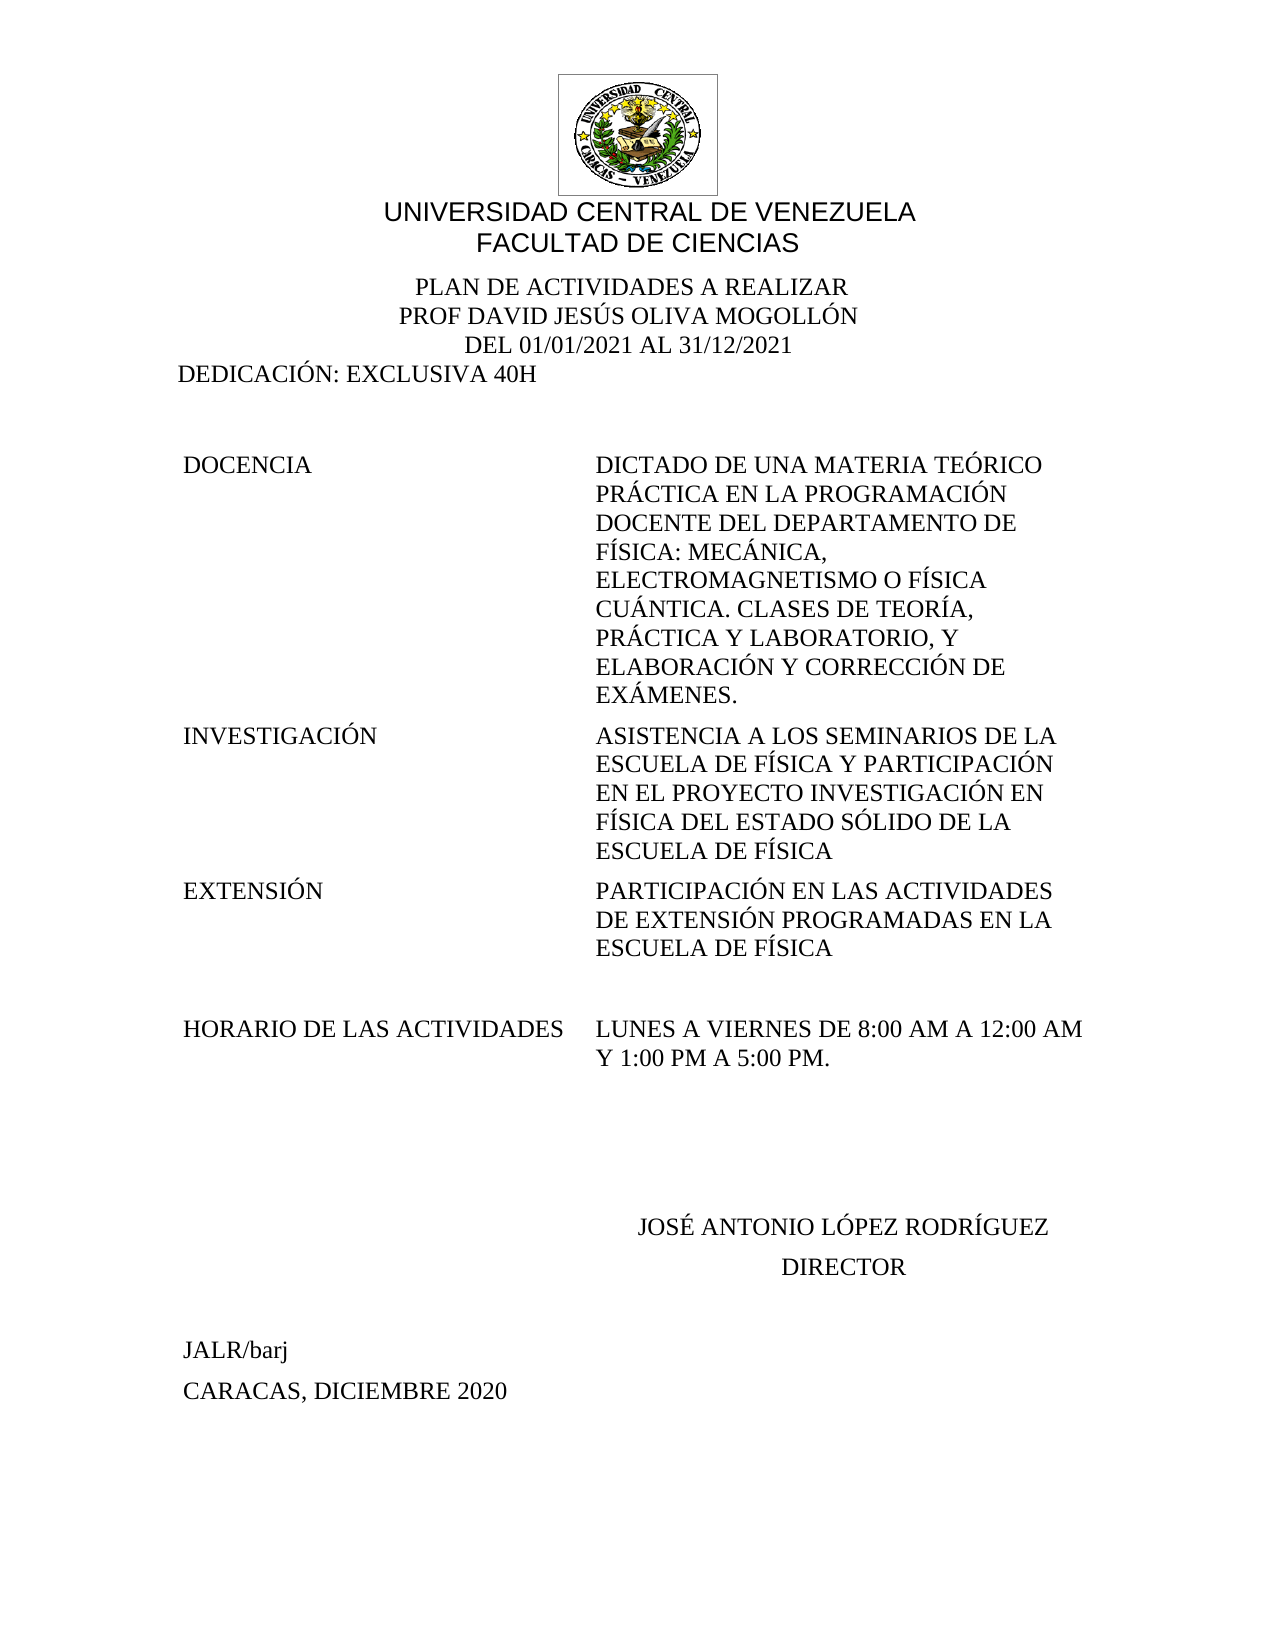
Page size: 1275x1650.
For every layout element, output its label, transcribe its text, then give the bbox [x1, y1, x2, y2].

table_header [177, 1164, 590, 1247]
table_cell HORARIO DE LAS ACTIVIDADES [177, 1008, 590, 1077]
table_cell extensión [177, 870, 590, 968]
table_cell JALR/barj [177, 1330, 590, 1370]
table_cell ASISTENCIA A LOS SEMINARIOS DE LA ESCUELA DE FÍSICA Y PARTICIPACIÓN EN EL PROYECTO INVESTIGACIÓN EN FÍSICA DEL ESTADO SÓLIDO DE LA ESCUELA DE FÍSICA [590, 715, 1097, 870]
text PROF David Jesús Oliva Mogollón [177, 301, 1086, 330]
table_cell CARACAS, Diciembre 2020 [177, 1370, 590, 1410]
table_header JOSÉ ANTONIO LÓPEZ RODRÍGUEZ [590, 1164, 1097, 1247]
table_cell [590, 1330, 1097, 1370]
table_cell investigación [177, 715, 590, 870]
table_cell PARTICIPACIÓN EN LAS ACTIVIDADES DE EXTENSIÓN PROGRAMADAS EN LA ESCUELA DE FÍSICA [590, 870, 1097, 968]
table_cell [590, 1370, 1097, 1410]
table_cell [590, 968, 1097, 1008]
table_cell [177, 968, 590, 1008]
table_header DICTADO DE UNA MATERIA TEÓRICO PRÁCTICA EN LA PROGRAMACIÓN DOCENTE DEL DEPARTAMENTO DE FÍSICA: MECÁNICA, ELECTROMAGNETISMO O FÍSICA CUÁNTICA. CLASES DE TEORÍA, PRÁCTICA Y LABORATORIO, Y ELABORACIÓN Y CORRECCIÓN DE EXÁMENES. [590, 445, 1097, 715]
text PLAN DE ACTIVIDADES A REALIZAR [177, 272, 1086, 301]
table_cell LUNES A VIERNES DE 8:00 am a 12:00 am y 1:00 pm a 5:00 pm. [590, 1008, 1097, 1077]
table_cell [177, 1247, 590, 1330]
text DEL 01/01/2021 al 31/12/2021 [177, 330, 1086, 359]
table_header DOCENCIA [177, 445, 590, 715]
table_cell DIRECTOR [590, 1247, 1097, 1330]
text dedicación: Exclusiva 40H [177, 359, 1086, 387]
